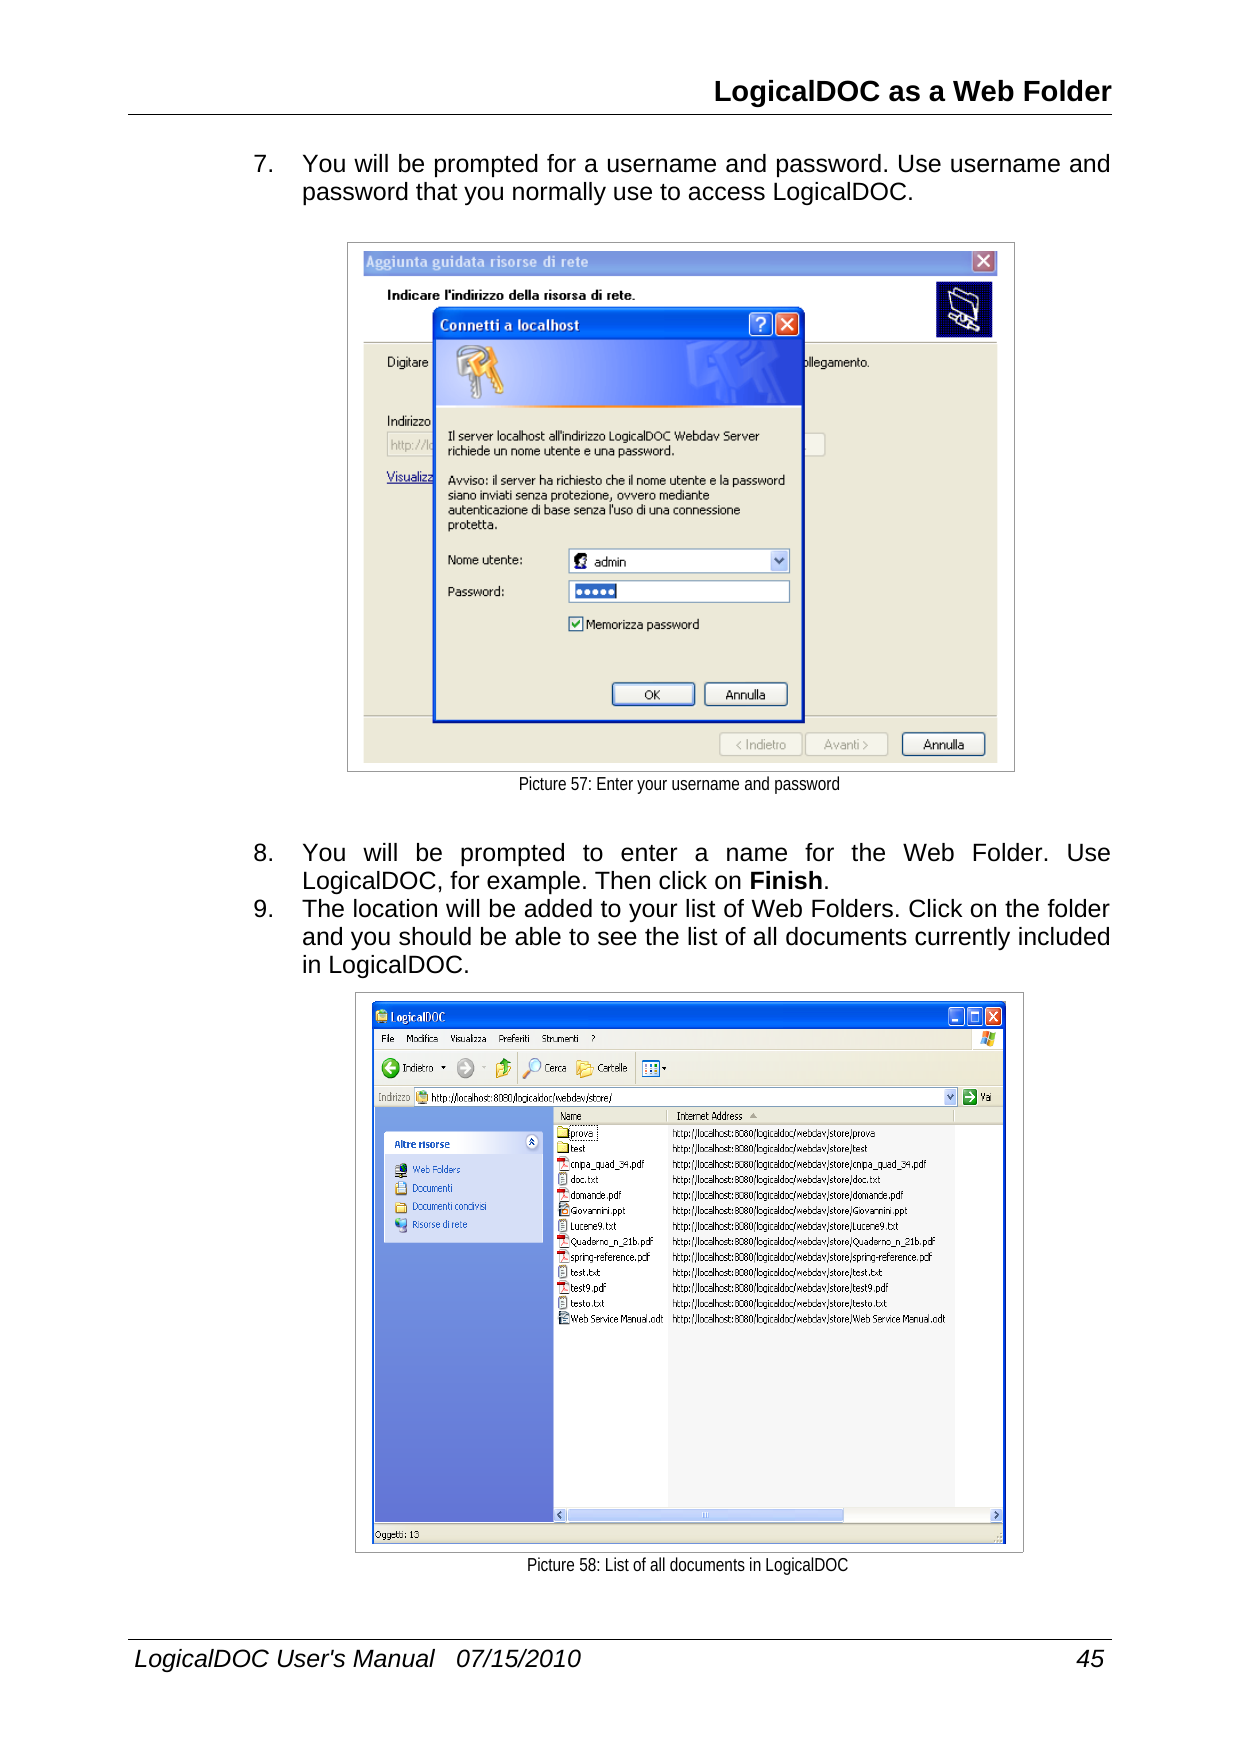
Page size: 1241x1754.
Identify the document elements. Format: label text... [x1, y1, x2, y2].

picture [363, 251, 998, 763]
list The location will be added to your list of Web Folders. Click on the folder and you should be able to see the list of all documents currently included in LogicalDOC. [253, 895, 1112, 979]
list You will be prompted for a username and password. Use username and password that you normally use to access LogicalDOC. [253, 150, 1112, 206]
list You will be prompted to enter a name for the Web Folder. Use LogicalDOC, for example. Then click on Finish. [253, 839, 1112, 895]
text Picture 57: Enter your username and password [347, 772, 1011, 794]
text Picture 58: List of all documents in LogicalDOC [355, 1553, 1020, 1575]
picture [372, 1001, 1006, 1544]
